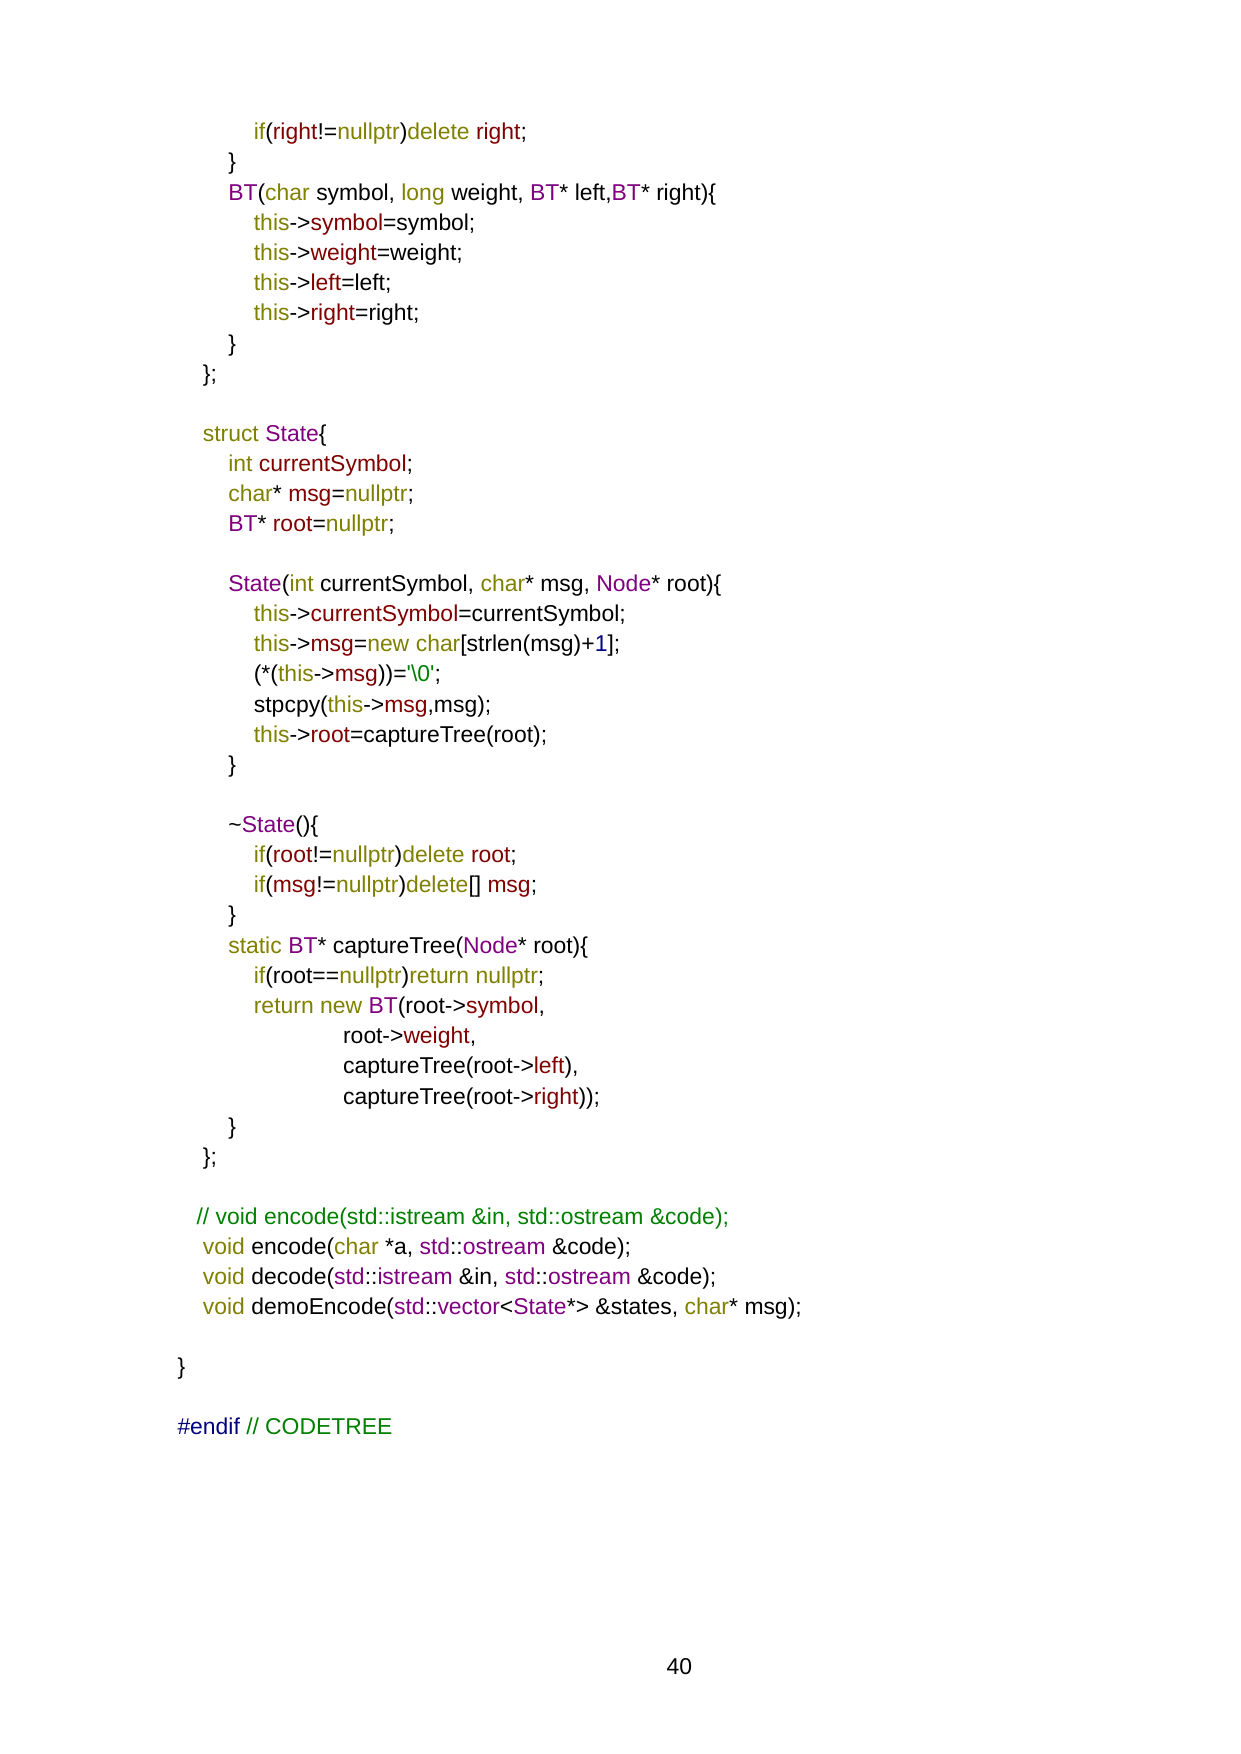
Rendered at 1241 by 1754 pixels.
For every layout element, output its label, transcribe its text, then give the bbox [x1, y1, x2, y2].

text stpcpy(this->msg,msg); [177, 691, 1181, 717]
text BT* root=nullptr; [177, 510, 1181, 536]
text captureTree(root->right)); [177, 1083, 1181, 1109]
text } [177, 148, 1181, 175]
text if(right!=nullptr)delete right; [177, 118, 1181, 144]
text void demoEncode(std::vector<State*> &states, char* msg); [177, 1293, 1181, 1320]
text this->left=left; [177, 269, 1181, 296]
text }; [177, 360, 1181, 386]
text this->weight=weight; [177, 239, 1181, 265]
text if(root!=nullptr)delete root; [177, 841, 1181, 867]
text } [177, 1113, 1181, 1139]
text } [177, 751, 1181, 777]
text char* msg=nullptr; [177, 480, 1181, 506]
text return new BT(root->symbol, [177, 992, 1181, 1018]
text State(int currentSymbol, char* msg, Node* root){ [177, 570, 1181, 596]
text captureTree(root->left), [177, 1052, 1181, 1079]
text } [177, 901, 1181, 928]
text root->weight, [177, 1022, 1181, 1048]
text // void encode(std::istream &in, std::ostream &code); [177, 1203, 1181, 1229]
text #endif // CODETREE [177, 1413, 1181, 1439]
text void decode(std::istream &in, std::ostream &code); [177, 1263, 1181, 1289]
text this->msg=new char[strlen(msg)+1]; [177, 630, 1181, 657]
text struct State{ [177, 419, 1181, 446]
text void encode(char *a, std::ostream &code); [177, 1233, 1181, 1259]
text this->symbol=symbol; [177, 209, 1181, 235]
text this->right=right; [177, 299, 1181, 326]
text int currentSymbol; [177, 450, 1181, 476]
text } [177, 329, 1181, 356]
text ~State(){ [177, 811, 1181, 837]
text if(root==nullptr)return nullptr; [177, 962, 1181, 988]
text }; [177, 1143, 1181, 1169]
text static BT* captureTree(Node* root){ [177, 932, 1181, 958]
text } [177, 1353, 1181, 1379]
text BT(char symbol, long weight, BT* left,BT* right){ [177, 178, 1181, 205]
text if(msg!=nullptr)delete[] msg; [177, 871, 1181, 897]
text (*(this->msg))='\0'; [177, 660, 1181, 687]
text this->root=captureTree(root); [177, 721, 1181, 747]
text this->currentSymbol=currentSymbol; [177, 600, 1181, 626]
